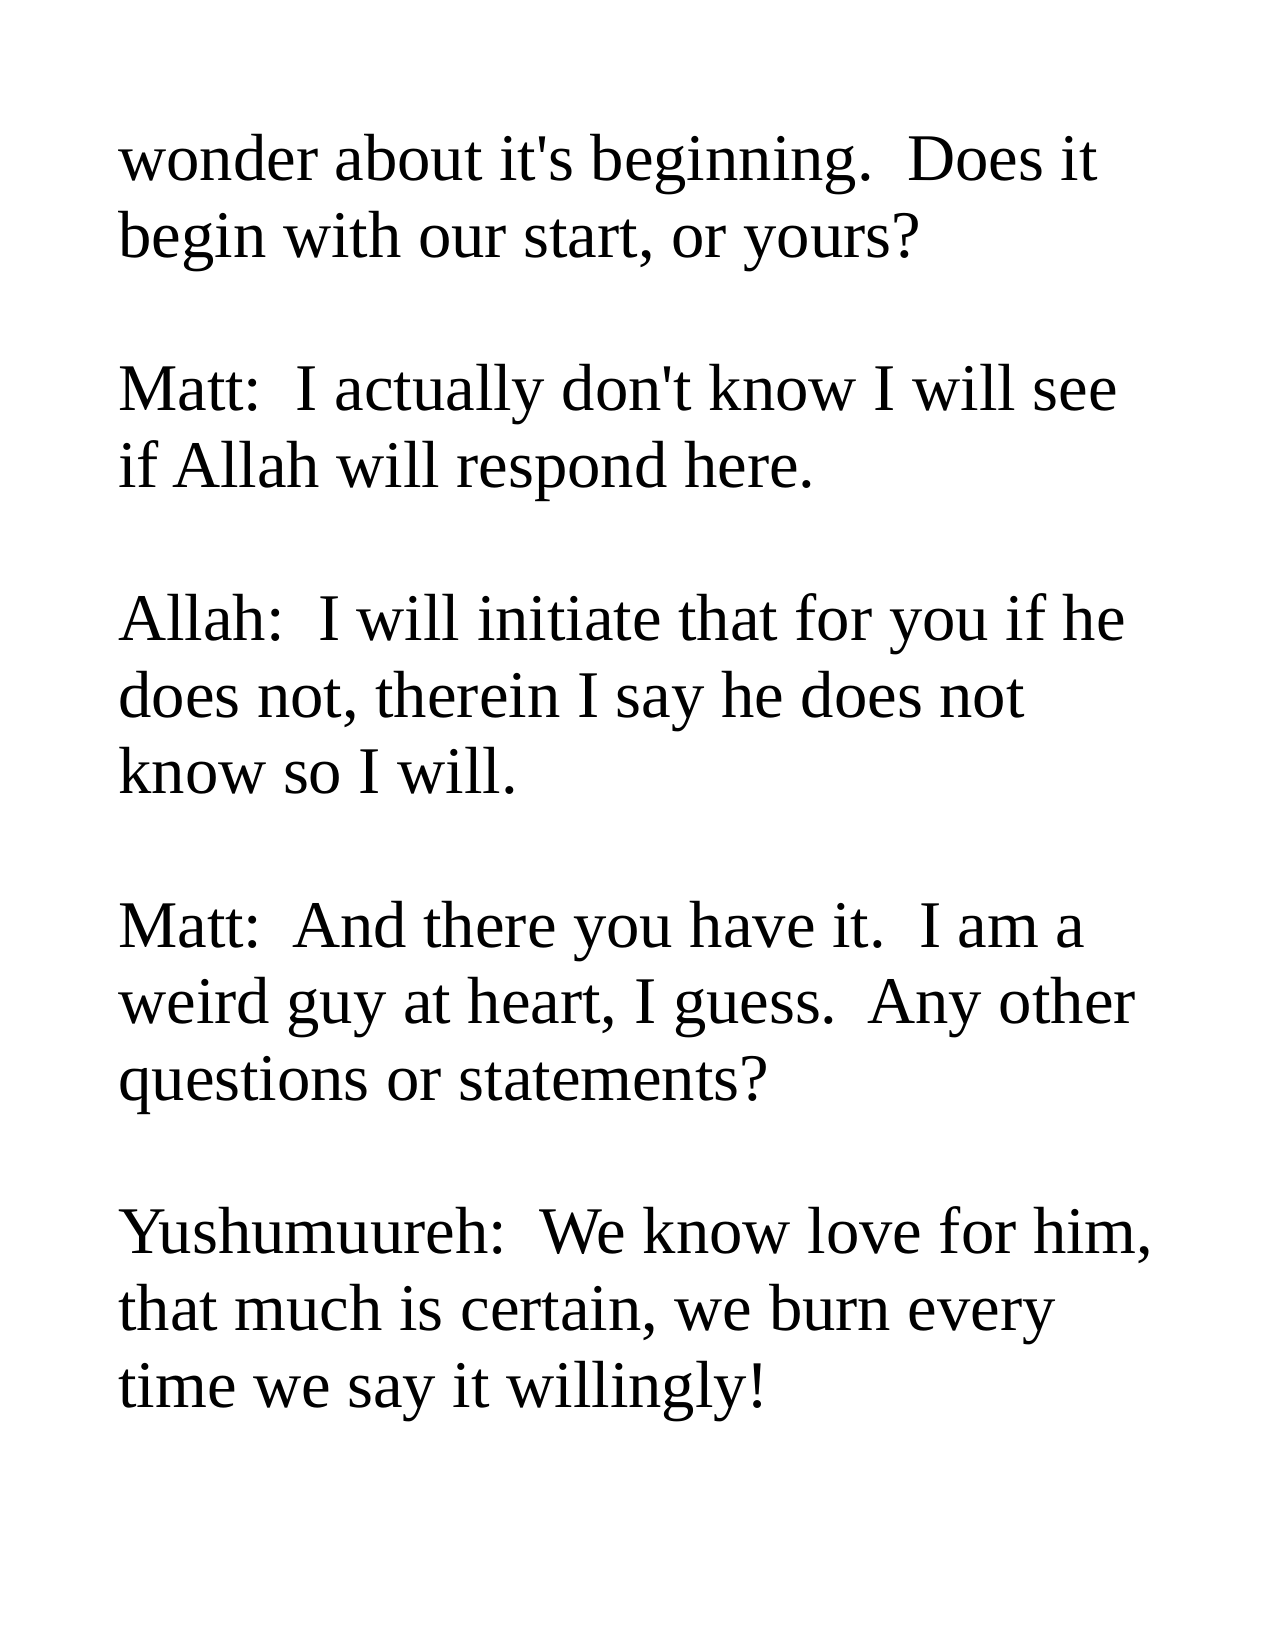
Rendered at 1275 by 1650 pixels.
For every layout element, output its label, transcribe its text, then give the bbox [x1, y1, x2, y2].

text Matt: And there you have it. I am a weird guy at heart, I guess. Any other questions or statements? [118, 885, 1157, 1115]
text Matt: I actually don't know I will see if Allah will respond here. [118, 348, 1157, 501]
text Yushumuureh: We know love for him, that much is certain, we burn every time we say it willingly! [118, 1191, 1157, 1421]
text wonder about it's beginning. Does it begin with our start, or yours? [118, 118, 1157, 271]
text Allah: I will initiate that for you if he does not, therein I say he does not know so I will. [118, 578, 1157, 808]
